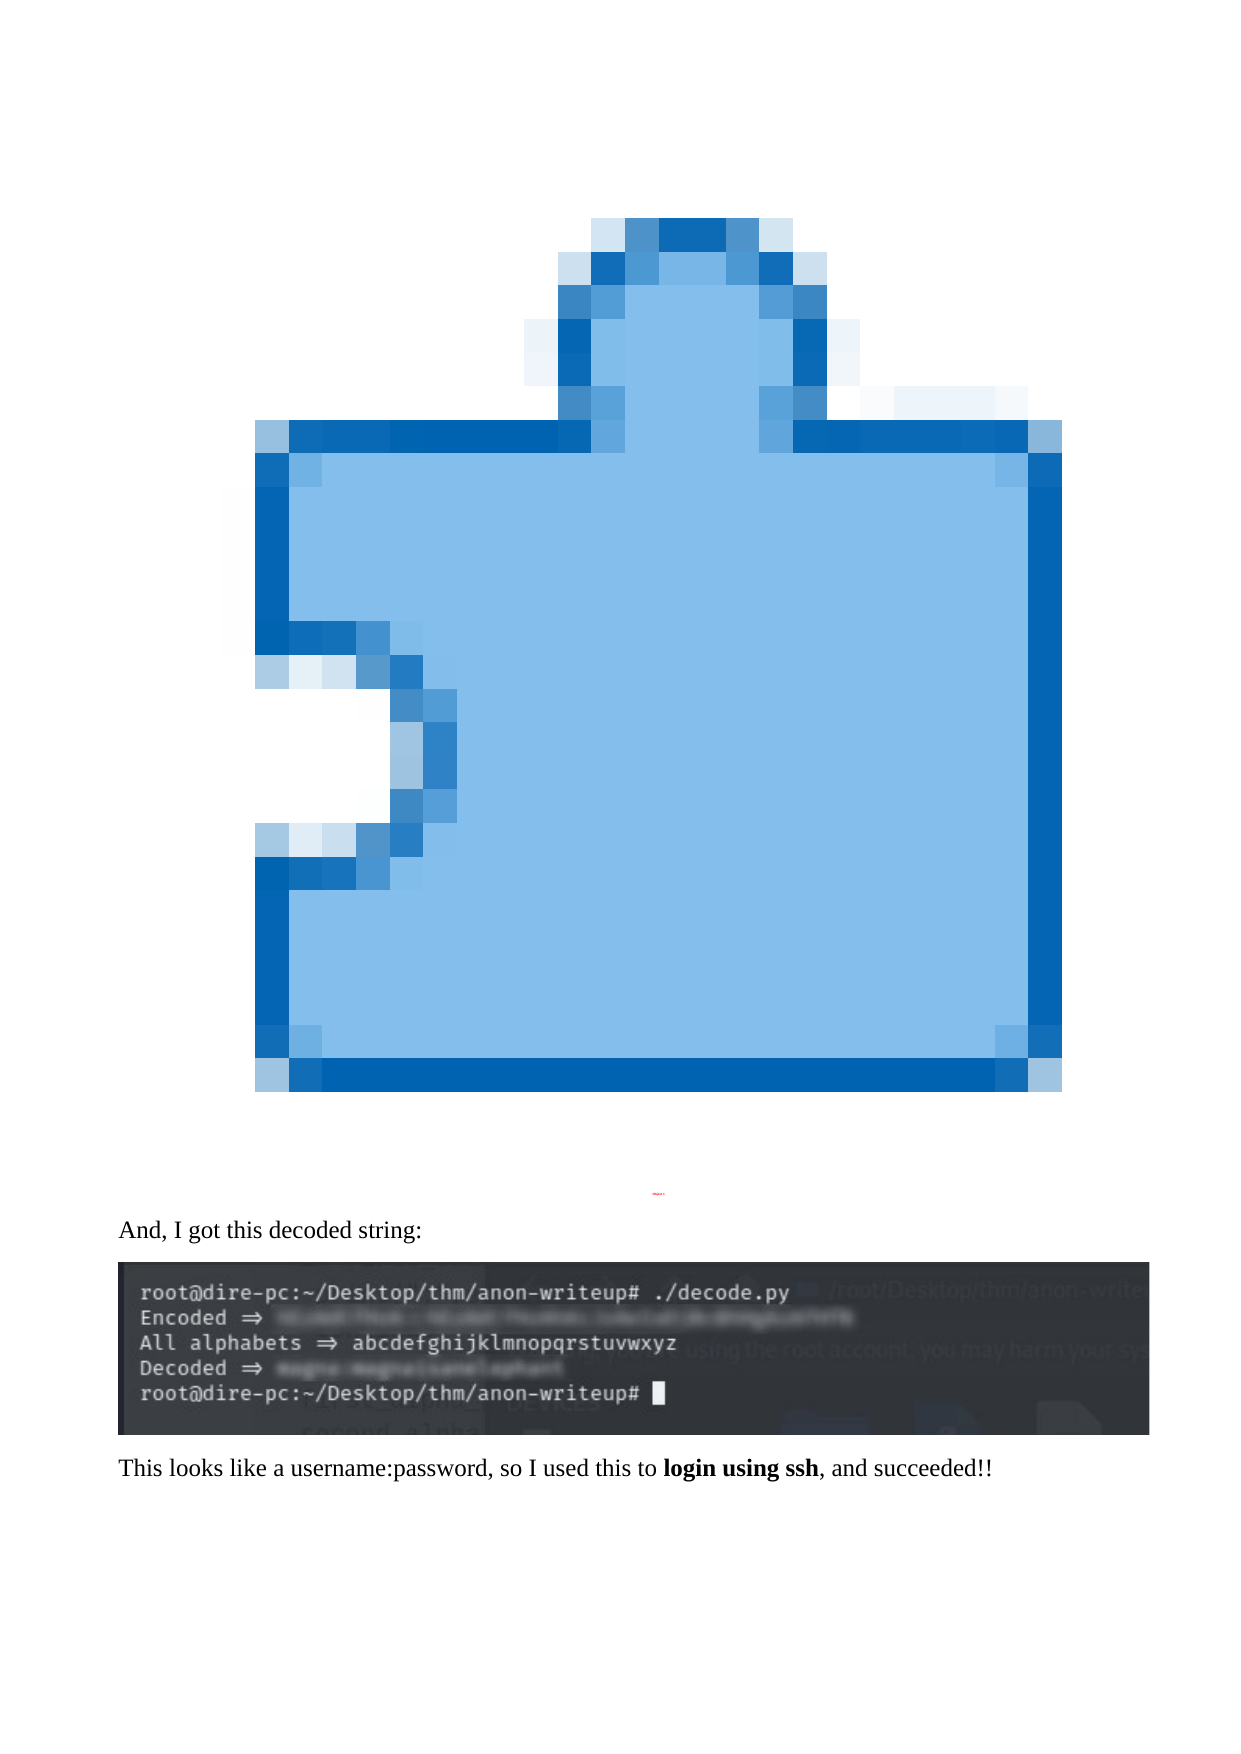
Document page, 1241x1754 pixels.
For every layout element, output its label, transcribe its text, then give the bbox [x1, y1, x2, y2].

text And, I got this decoded string: [118, 1215, 1122, 1244]
picture [118, 1262, 1150, 1435]
text This looks like a username:password, so I used this to login using ssh, and succeeded!! [118, 1453, 1122, 1482]
